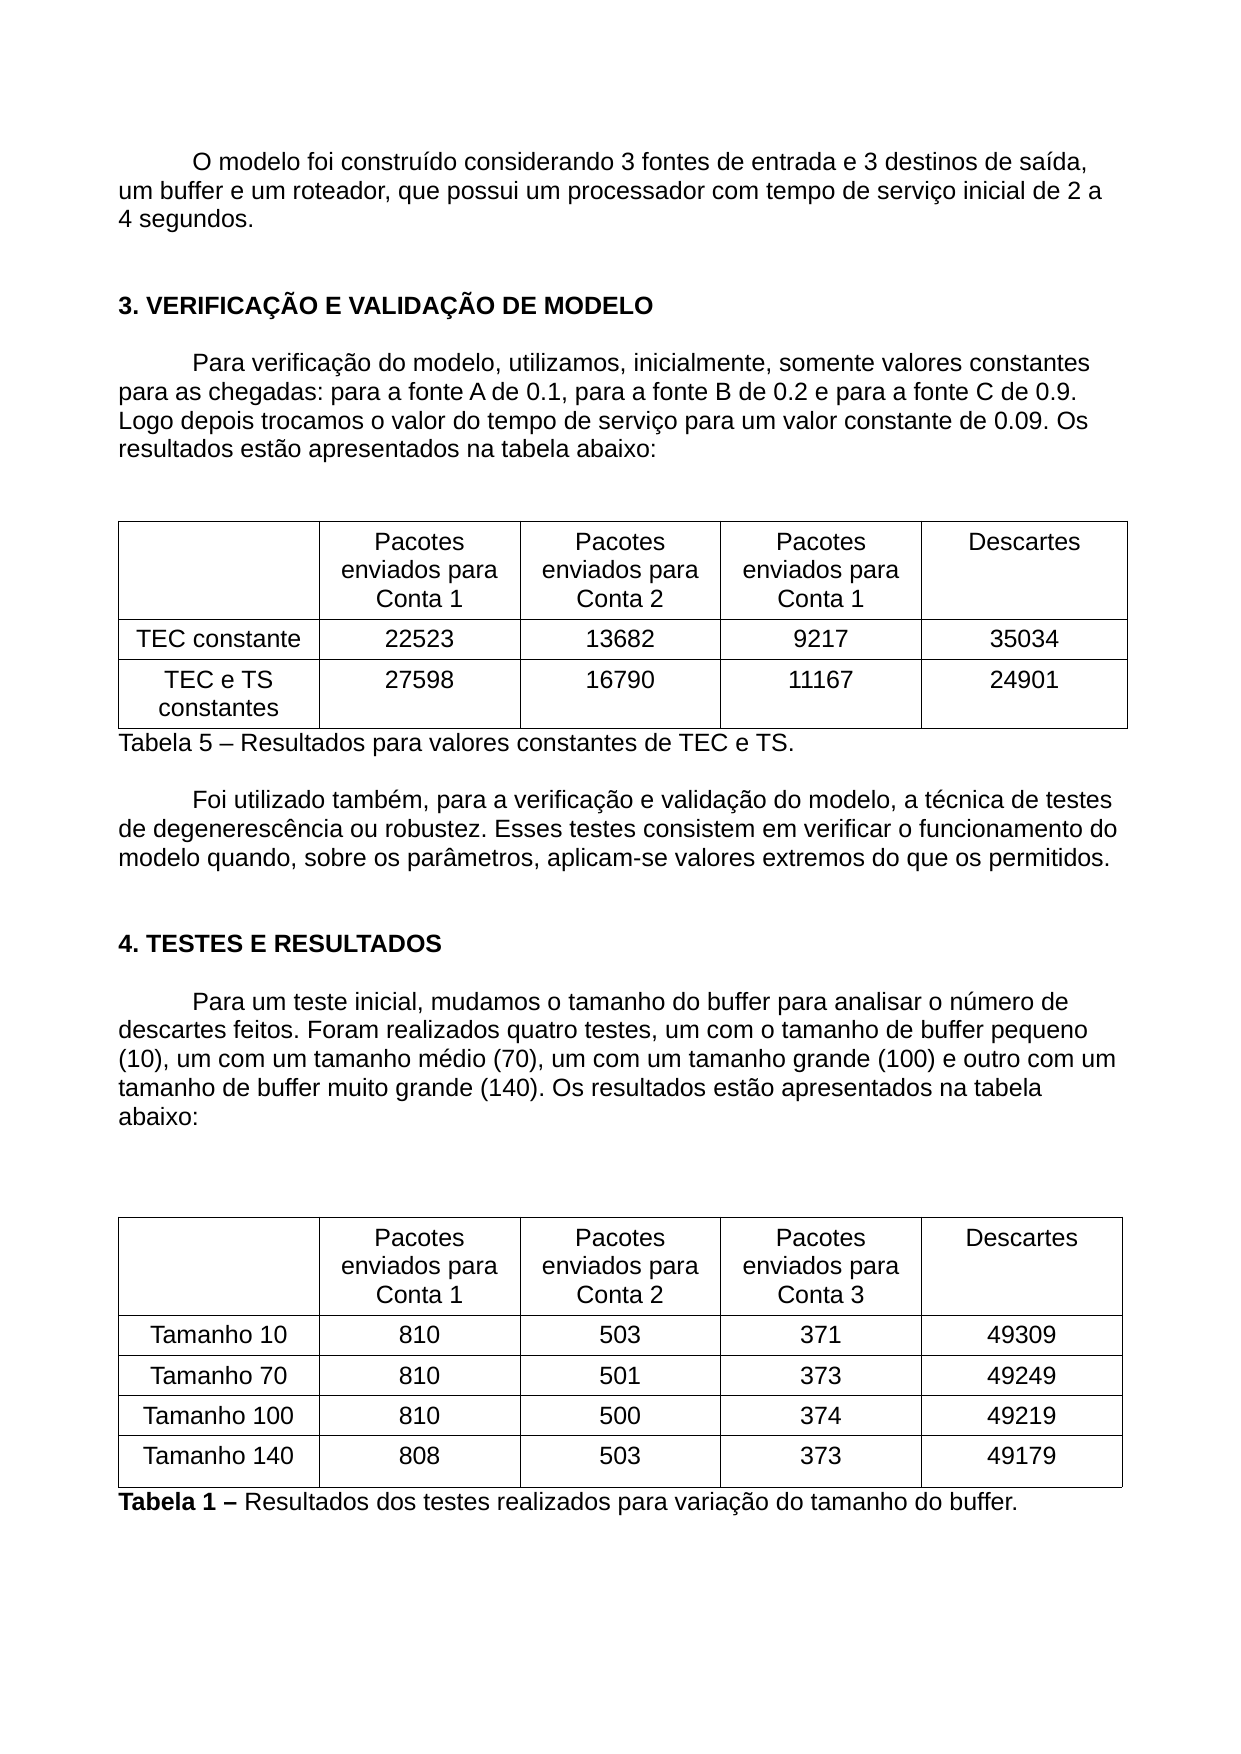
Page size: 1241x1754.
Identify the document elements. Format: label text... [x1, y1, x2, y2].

table_cell Tamanho 100 [119, 1396, 319, 1435]
table_cell Tamanho 10 [119, 1316, 319, 1355]
table_cell 35034 [922, 620, 1127, 659]
table_cell 373 [721, 1356, 921, 1395]
table_cell 503 [521, 1316, 720, 1355]
table_cell Tamanho 140 [119, 1436, 319, 1487]
text Para um teste inicial, mudamos o tamanho do buffer para analisar o número de descartes feitos. Foram realizados quatro testes, um com o tamanho de buffer pequeno (10), um com um tamanho médio (70), um com um tamanho grande (100) e outro com um tamanho de buffer muito grande (140). Os resultados estão apresentados na tabela abaixo: [118, 987, 1122, 1130]
text Tabela 5 – Resultados para valores constantes de TEC e TS. [118, 729, 1122, 757]
table_cell 49249 [922, 1356, 1122, 1395]
table_cell TEC e TS constantes [119, 660, 319, 728]
table_header Descartes [922, 522, 1127, 618]
text Para verificação do modelo, utilizamos, inicialmente, somente valores constantes para as chegadas: para a fonte A de 0.1, para a fonte B de 0.2 e para a fonte C de 0.9. Logo depois trocamos o valor do tempo de serviço para um valor constante de 0.09. Os resultados estão apresentados na tabela abaixo: [118, 348, 1122, 463]
table_cell 49309 [922, 1316, 1122, 1355]
table_cell 808 [320, 1436, 520, 1487]
table_cell TEC constante [119, 620, 319, 659]
table_cell 373 [721, 1436, 921, 1487]
table_header Pacotes enviados para Conta 1 [721, 522, 921, 618]
table_cell 501 [521, 1356, 720, 1395]
table_header [119, 1218, 319, 1314]
table_header Descartes [922, 1218, 1122, 1314]
table_cell 16790 [521, 660, 720, 728]
table_cell 371 [721, 1316, 921, 1355]
text Foi utilizado também, para a verificação e validação do modelo, a técnica de testes de degenerescência ou robustez. Esses testes consistem em verificar o funcionamento do modelo quando, sobre os parâmetros, aplicam-se valores extremos do que os permitidos. [118, 785, 1122, 872]
table_header [119, 522, 319, 618]
table_cell 22523 [320, 620, 520, 659]
text Tabela 1 – Resultados dos testes realizados para variação do tamanho do buffer. [118, 1488, 1122, 1516]
table_header Pacotes enviados para Conta 2 [521, 1218, 720, 1314]
text O modelo foi construído considerando 3 fontes de entrada e 3 destinos de saída, um buffer e um roteador, que possui um processador com tempo de serviço inicial de 2 a 4 segundos. [118, 147, 1122, 233]
table_header Pacotes enviados para Conta 3 [721, 1218, 921, 1314]
table_header Pacotes enviados para Conta 2 [521, 522, 720, 618]
table_cell 11167 [721, 660, 921, 728]
table_cell Tamanho 70 [119, 1356, 319, 1395]
table_cell 810 [320, 1316, 520, 1355]
table_cell 503 [521, 1436, 720, 1487]
text 4. TESTES E RESULTADOS [118, 929, 1122, 958]
table_header Pacotes enviados para Conta 1 [320, 522, 520, 618]
table_cell 9217 [721, 620, 921, 659]
text 3. VERIFICAÇÃO E VALIDAÇÃO DE MODELO [118, 291, 1122, 319]
table_cell 13682 [521, 620, 720, 659]
table_cell 500 [521, 1396, 720, 1435]
table_cell 27598 [320, 660, 520, 728]
table_cell 810 [320, 1356, 520, 1395]
table_cell 49179 [922, 1436, 1122, 1487]
table_header Pacotes enviados para Conta 1 [320, 1218, 520, 1314]
table_cell 810 [320, 1396, 520, 1435]
table_cell 49219 [922, 1396, 1122, 1435]
table_cell 24901 [922, 660, 1127, 728]
table_cell 374 [721, 1396, 921, 1435]
